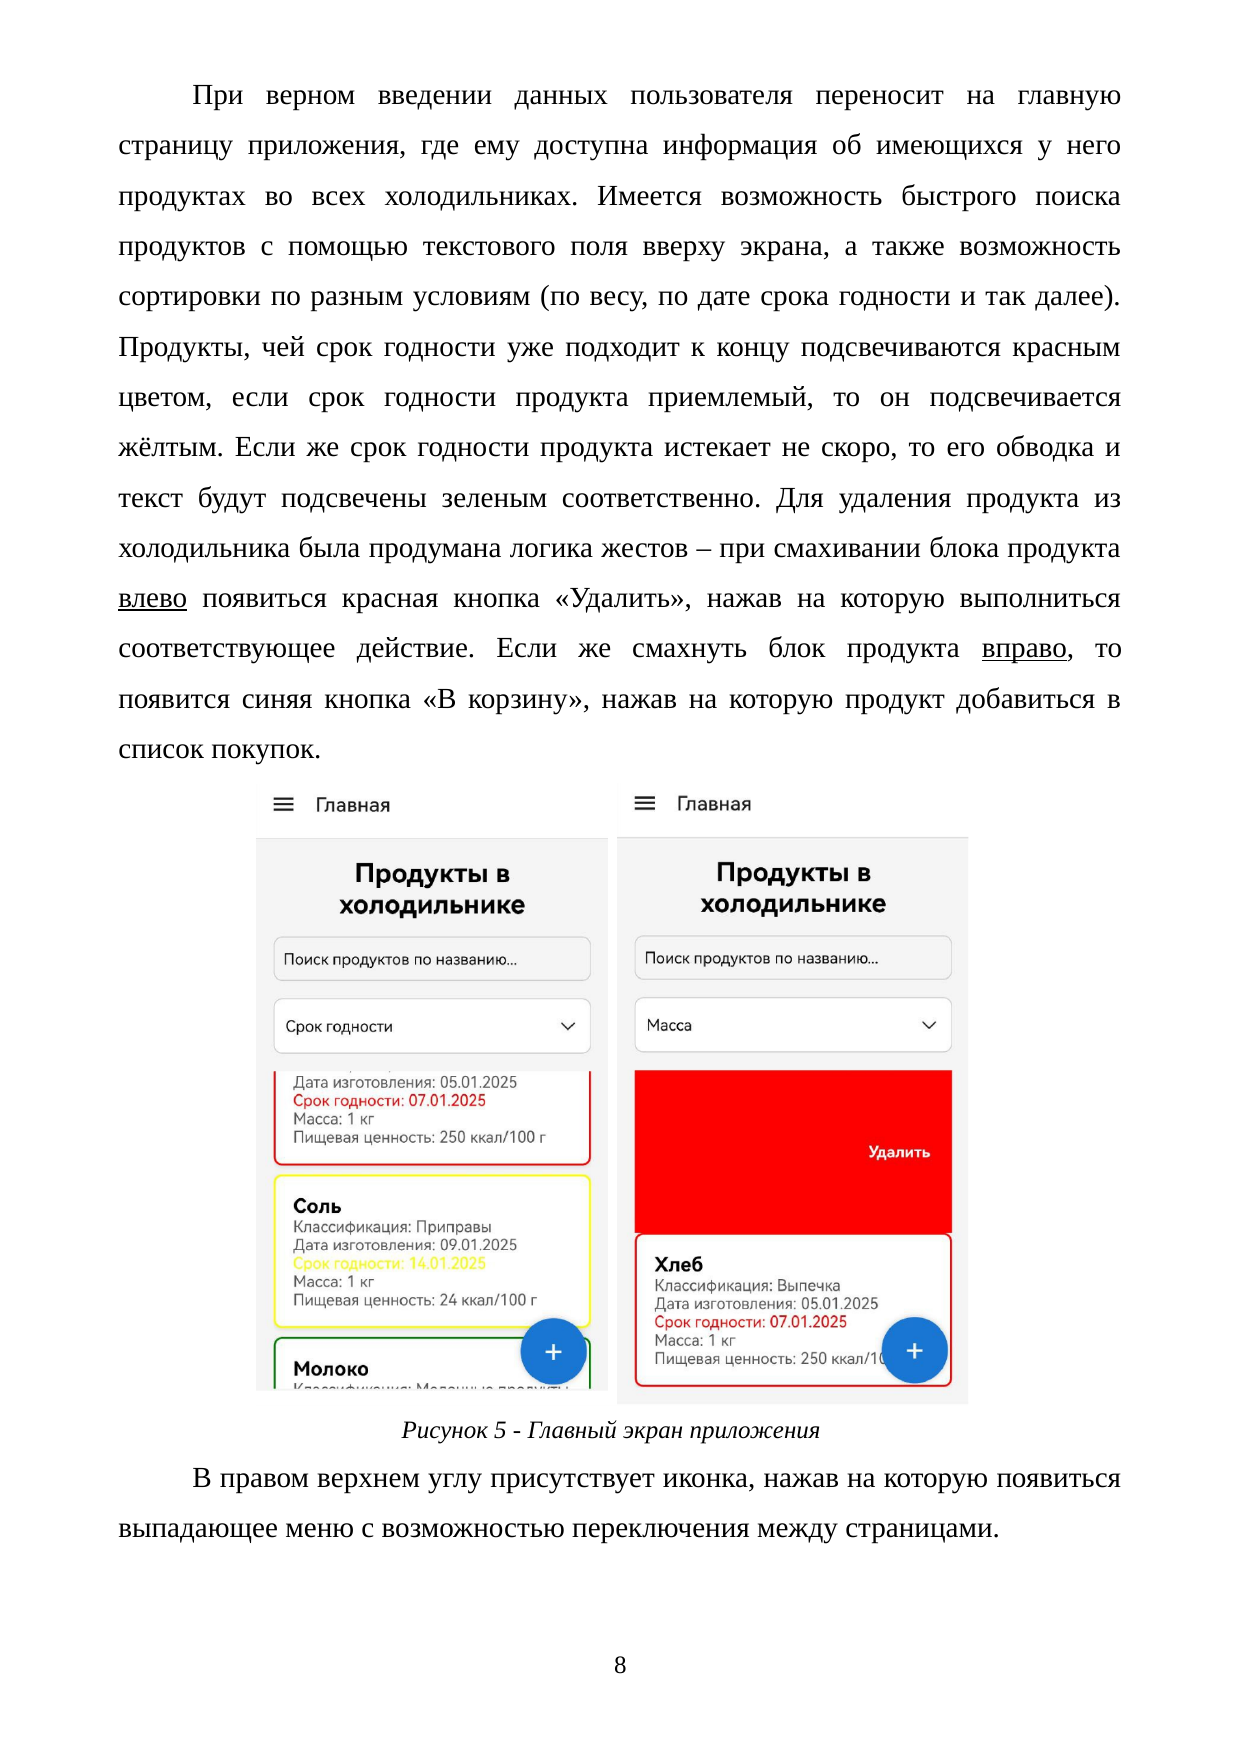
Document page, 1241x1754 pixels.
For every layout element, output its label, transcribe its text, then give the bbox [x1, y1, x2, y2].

text При верном введении данных пользователя переносит на главную страницу приложения, где ему доступна информация об имеющихся у него продуктах во всех холодильниках. Имеется возможность быстрого поиска продуктов с помощью текстового поля вверху экрана, а также возможность сортировки по разным условиям (по весу, по дате срока годности и так далее). Продукты, чей срок годности уже подходит к концу подсвечиваются красным цветом, если срок годности продукта приемлемый, то он подсвечивается жёлтым. Если же срок годности продукта истекает не скоро, то его обводка и текст будут подсвечены зеленым соответственно. Для удаления продукта из холодильника была продумана логика жестов – при смахивании блока продукта влево появиться красная кнопка «Удалить», нажав на которую выполниться соответствующее действие. Если же смахнуть блок продукта вправо, то появится синяя кнопка «В корзину», нажав на которую продукт добавиться в список покупок. [118, 77, 1122, 765]
picture [255, 770, 969, 1406]
text Рисунок 5 - Главный экран приложения [256, 1415, 969, 1443]
text В правом верхнем углу присутствует иконка, нажав на которую появиться выпадающее меню с возможностью переключения между страницами. [118, 782, 1122, 1544]
